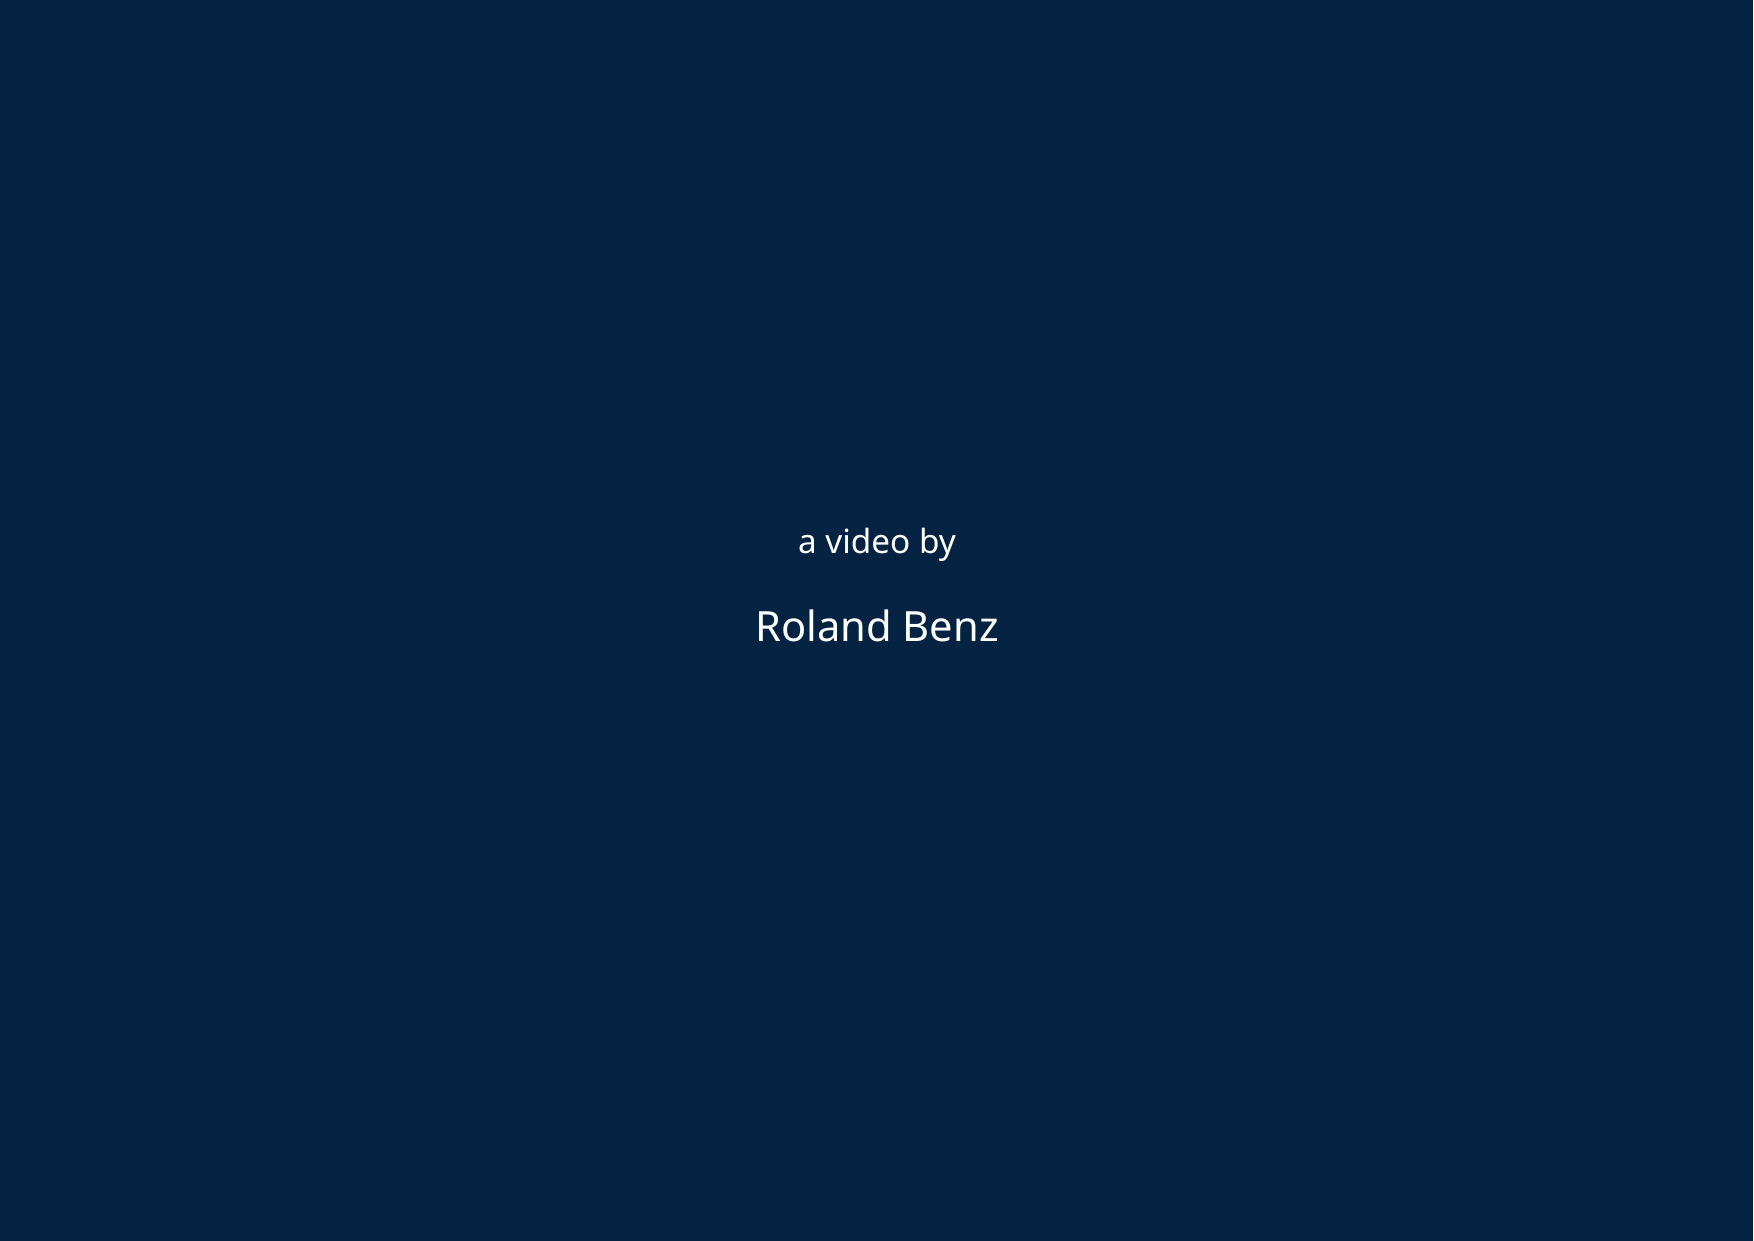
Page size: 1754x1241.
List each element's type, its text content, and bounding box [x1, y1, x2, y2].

text a video by [0, 517, 1753, 563]
text Roland Benz [0, 597, 1753, 654]
